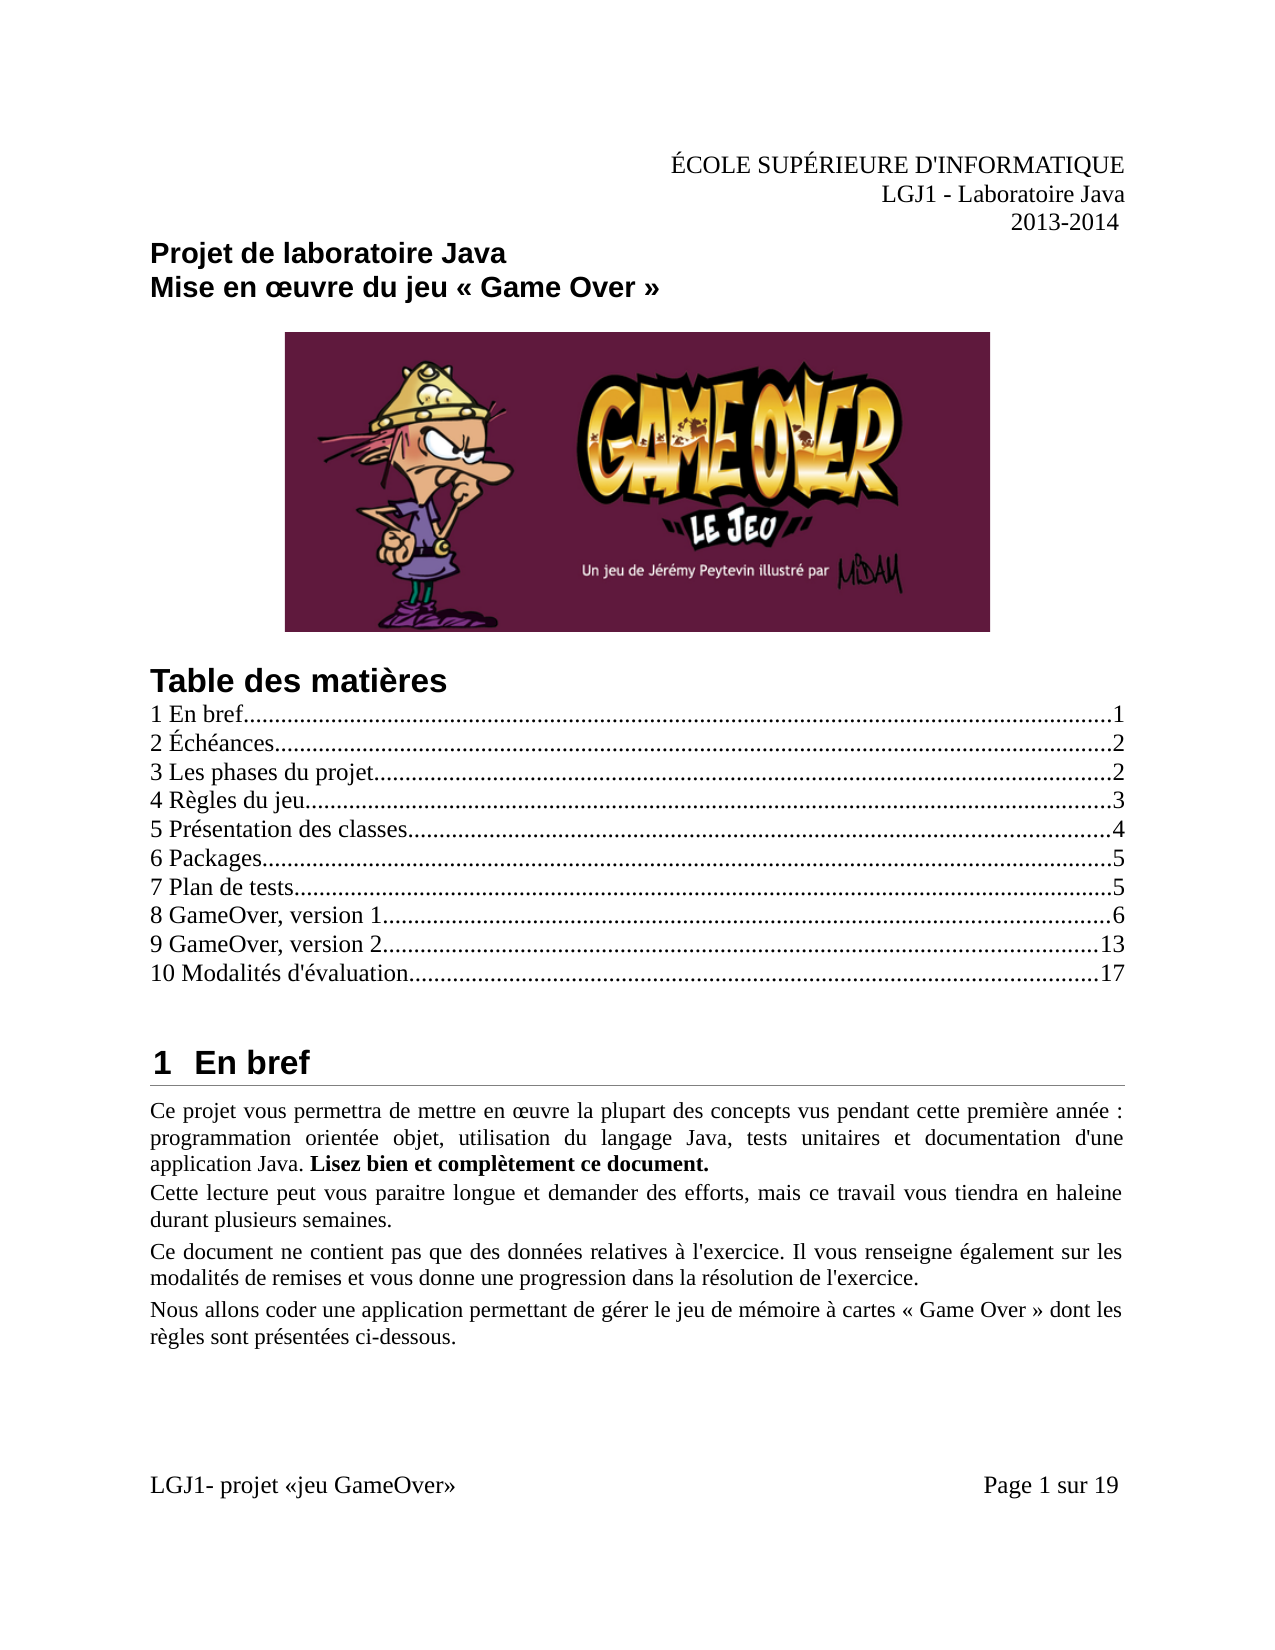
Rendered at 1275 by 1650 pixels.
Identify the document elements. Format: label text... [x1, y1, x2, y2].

text 8 GameOver, version 1 6 [150, 900, 1125, 929]
text 6 Packages 5 [150, 843, 1125, 872]
text Ce projet vous permettra de mettre en œuvre la plupart des concepts vus pendant cette première année : programmation orientée objet, utilisation du langage Java, tests unitaires et documentation d'une application Java. Lisez bien et complètement ce document. [150, 1097, 1125, 1176]
subtitle Table des matières [150, 661, 1125, 699]
text Cette lecture peut vous paraitre longue et demander des efforts, mais ce travail vous tiendra en haleine durant plusieurs semaines. [150, 1179, 1125, 1232]
text LGJ1 - Laboratoire Java 2013-2014 [150, 179, 1125, 236]
text Ce document ne contient pas que des données relatives à l'exercice. Il vous renseigne également sur les modalités de remises et vous donne une progression dans la résolution de l'exercice. [150, 1238, 1125, 1291]
subtitle En bref [150, 1040, 1125, 1085]
text 5 Présentation des classes 4 [150, 814, 1125, 843]
text ÉCOLE SUPÉRIEURE D'INFORMATIQUE [150, 150, 1125, 179]
text Projet de laboratoire Java [150, 236, 1125, 270]
text 1 En bref 1 [150, 699, 1125, 728]
picture [284, 332, 991, 632]
text 9 GameOver, version 2 13 [150, 929, 1125, 958]
text 7 Plan de tests 5 [150, 872, 1125, 900]
text 10 Modalités d'évaluation 17 [150, 958, 1125, 987]
text 4 Règles du jeu 3 [150, 785, 1125, 814]
text 3 Les phases du projet 2 [150, 757, 1125, 785]
text Nous allons coder une application permettant de gérer le jeu de mémoire à cartes « Game Over » dont les règles sont présentées ci-dessous. [150, 1296, 1125, 1349]
text Mise en œuvre du jeu « Game Over » [150, 270, 1125, 303]
text 2 Échéances 2 [150, 728, 1125, 757]
